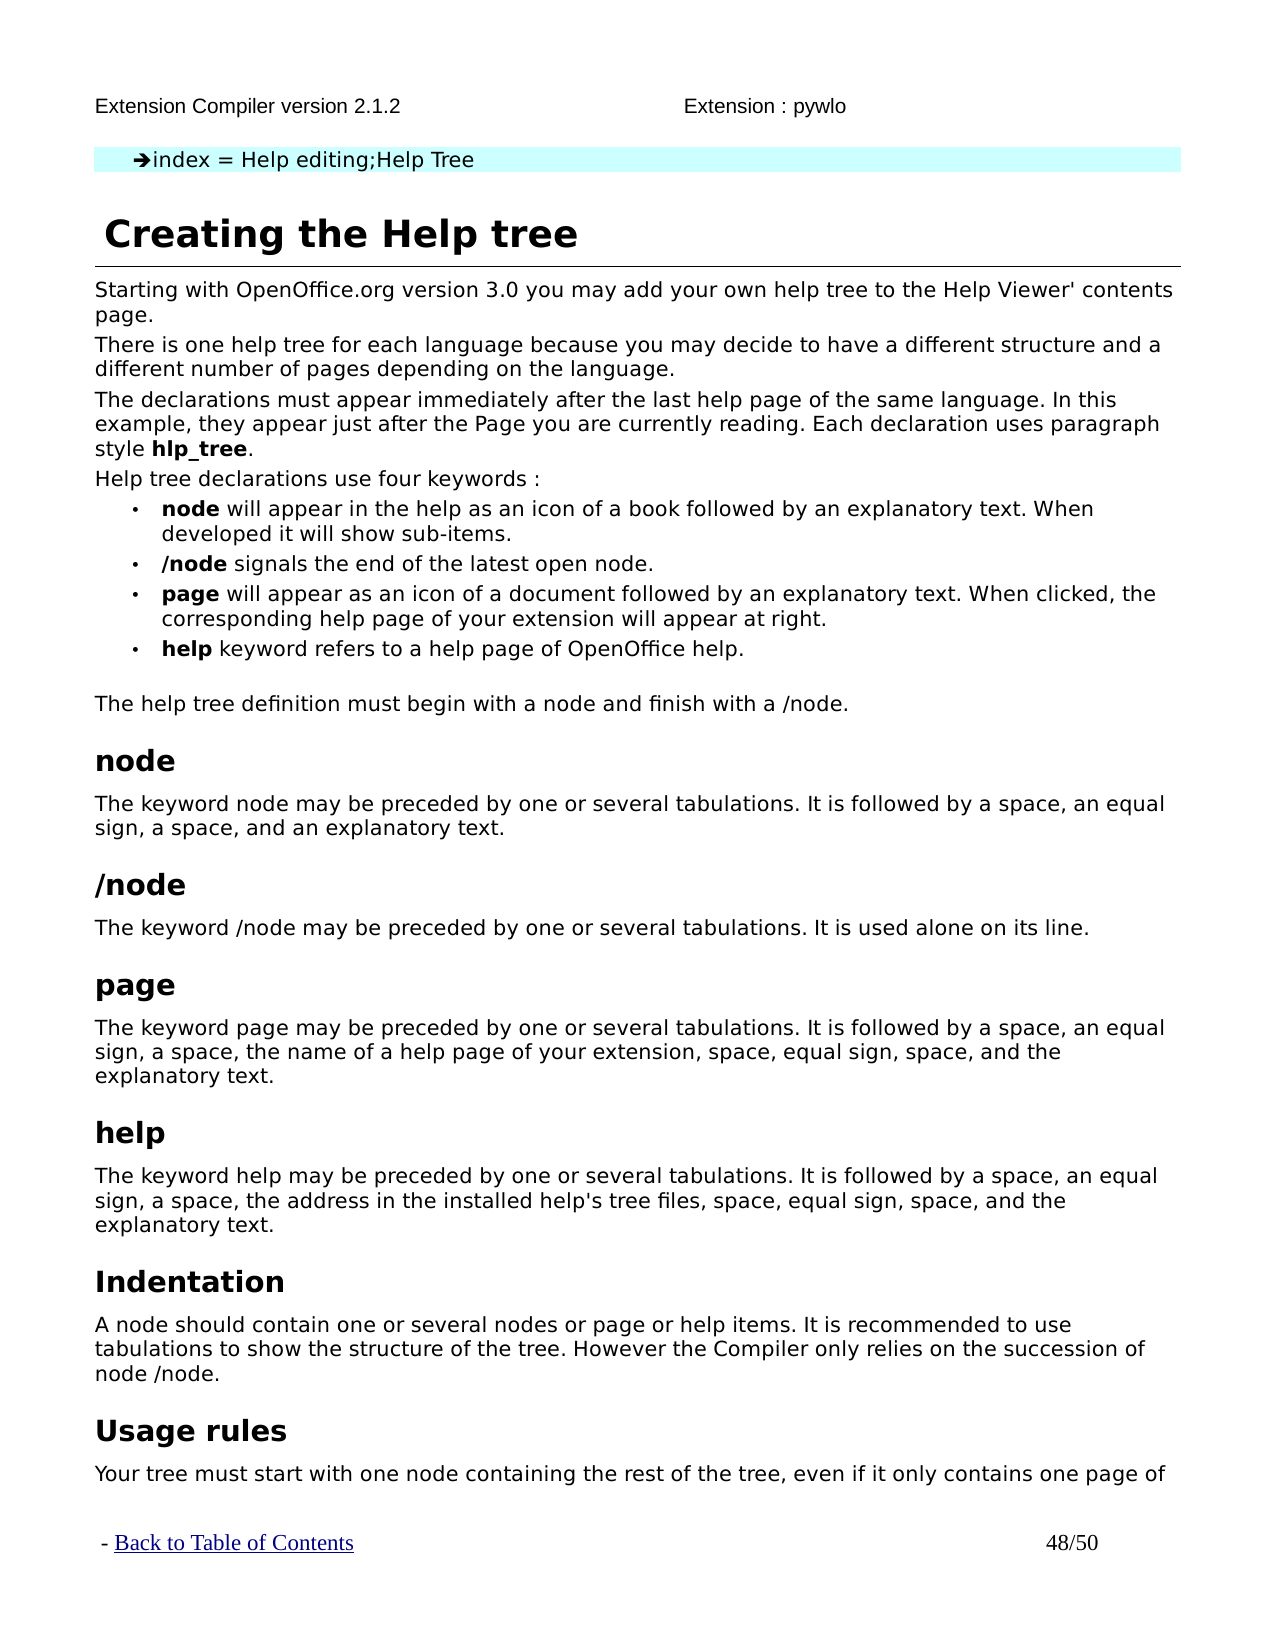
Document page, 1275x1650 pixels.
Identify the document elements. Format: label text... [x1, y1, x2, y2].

text Indentation [94, 1265, 1181, 1299]
text The keyword page may be preceded by one or several tabulations. It is followed by a space, an equal sign, a space, the name of a help page of your extension, space, equal sign, space, and the explanatory text. [94, 1016, 1181, 1089]
text The keyword help may be preceded by one or several tabulations. It is followed by a space, an equal sign, a space, the address in the installed help's tree files, space, equal sign, space, and the explanatory text. [94, 1164, 1181, 1238]
text help [94, 1117, 1181, 1151]
list index = Help editing;Help Tree [94, 147, 1181, 172]
text Usage rules [94, 1414, 1181, 1448]
list page will appear as an icon of a document followed by an explanatory text. When clicked, the corresponding help page of your extension will appear at right. [132, 582, 1181, 631]
list node will appear in the help as an icon of a book followed by an explanatory text. When developed it will show sub-items. [132, 497, 1181, 546]
text Creating the Help tree [94, 203, 1181, 266]
list /node signals the end of the latest open node. [132, 552, 1181, 577]
text Starting with OpenOffice.org version 3.0 you may add your own help tree to the Help Viewer' contents page. [94, 278, 1181, 327]
text The help tree definition must begin with a node and finish with a /node. [94, 667, 1181, 716]
text A node should contain one or several nodes or page or help items. It is recommended to use tabulations to show the structure of the tree. However the Compiler only relies on the succession of node /node. [94, 1313, 1181, 1386]
text The keyword node may be preceded by one or several tabulations. It is followed by a space, an equal sign, a space, and an explanatory text. [94, 792, 1181, 841]
text /node [94, 868, 1181, 902]
text The declarations must appear immediately after the last help page of the same language. In this example, they appear just after the Page you are currently reading. Each declaration uses paragraph style hlp_tree. [94, 388, 1181, 461]
text Your tree must start with one node containing the rest of the tree, even if it only contains one page of [94, 1461, 1181, 1486]
text Help tree declarations use four keywords : [94, 467, 1181, 491]
text node [94, 744, 1181, 778]
text There is one help tree for each language because you may decide to have a different structure and a different number of pages depending on the language. [94, 333, 1181, 382]
text The keyword /node may be preceded by one or several tabulations. It is used alone on its line. [94, 916, 1181, 940]
list help keyword refers to a help page of OpenOffice help. [132, 637, 1181, 662]
text page [94, 968, 1181, 1002]
